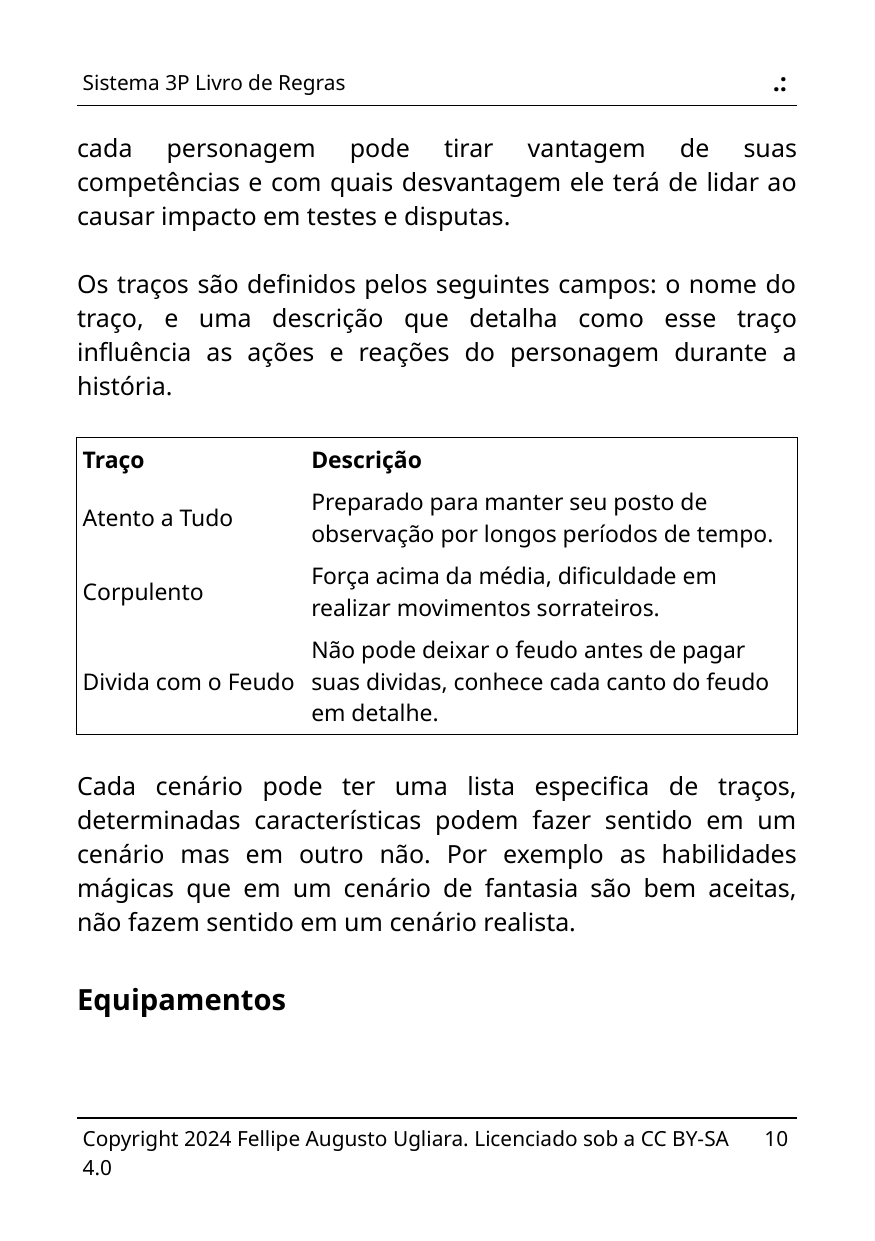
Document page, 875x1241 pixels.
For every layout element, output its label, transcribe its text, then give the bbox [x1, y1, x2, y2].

table_header Traço [77, 438, 305, 481]
table_cell Não pode deixar o feudo antes de pagar suas dividas, conhece cada canto do feudo em detalhe. [305, 629, 797, 734]
table_cell Corpulento [77, 555, 305, 628]
table_cell Preparado para manter seu posto de observação por longos períodos de tempo. [305, 481, 797, 554]
text cada personagem pode tirar vantagem de suas competências e com quais desvantagem ele terá de lidar ao causar impacto em testes e disputas. [77, 130, 797, 232]
subtitle Equipamentos [77, 979, 797, 1019]
text Cada cenário pode ter uma lista especifica de traços, determinadas características podem fazer sentido em um cenário mas em outro não. Por exemplo as habilidades mágicas que em um cenário de fantasia são bem aceitas, não fazem sentido em um cenário realista. [77, 769, 797, 939]
table_cell Atento a Tudo [77, 481, 305, 554]
table_header Descrição [305, 438, 797, 481]
table_cell Divida com o Feudo [77, 629, 305, 734]
table_cell Força acima da média, dificuldade em realizar movimentos sorrateiros. [305, 555, 797, 628]
text Os traços são definidos pelos seguintes campos: o nome do traço, e uma descrição que detalha como esse traço influência as ações e reações do personagem durante a história. [77, 266, 797, 403]
